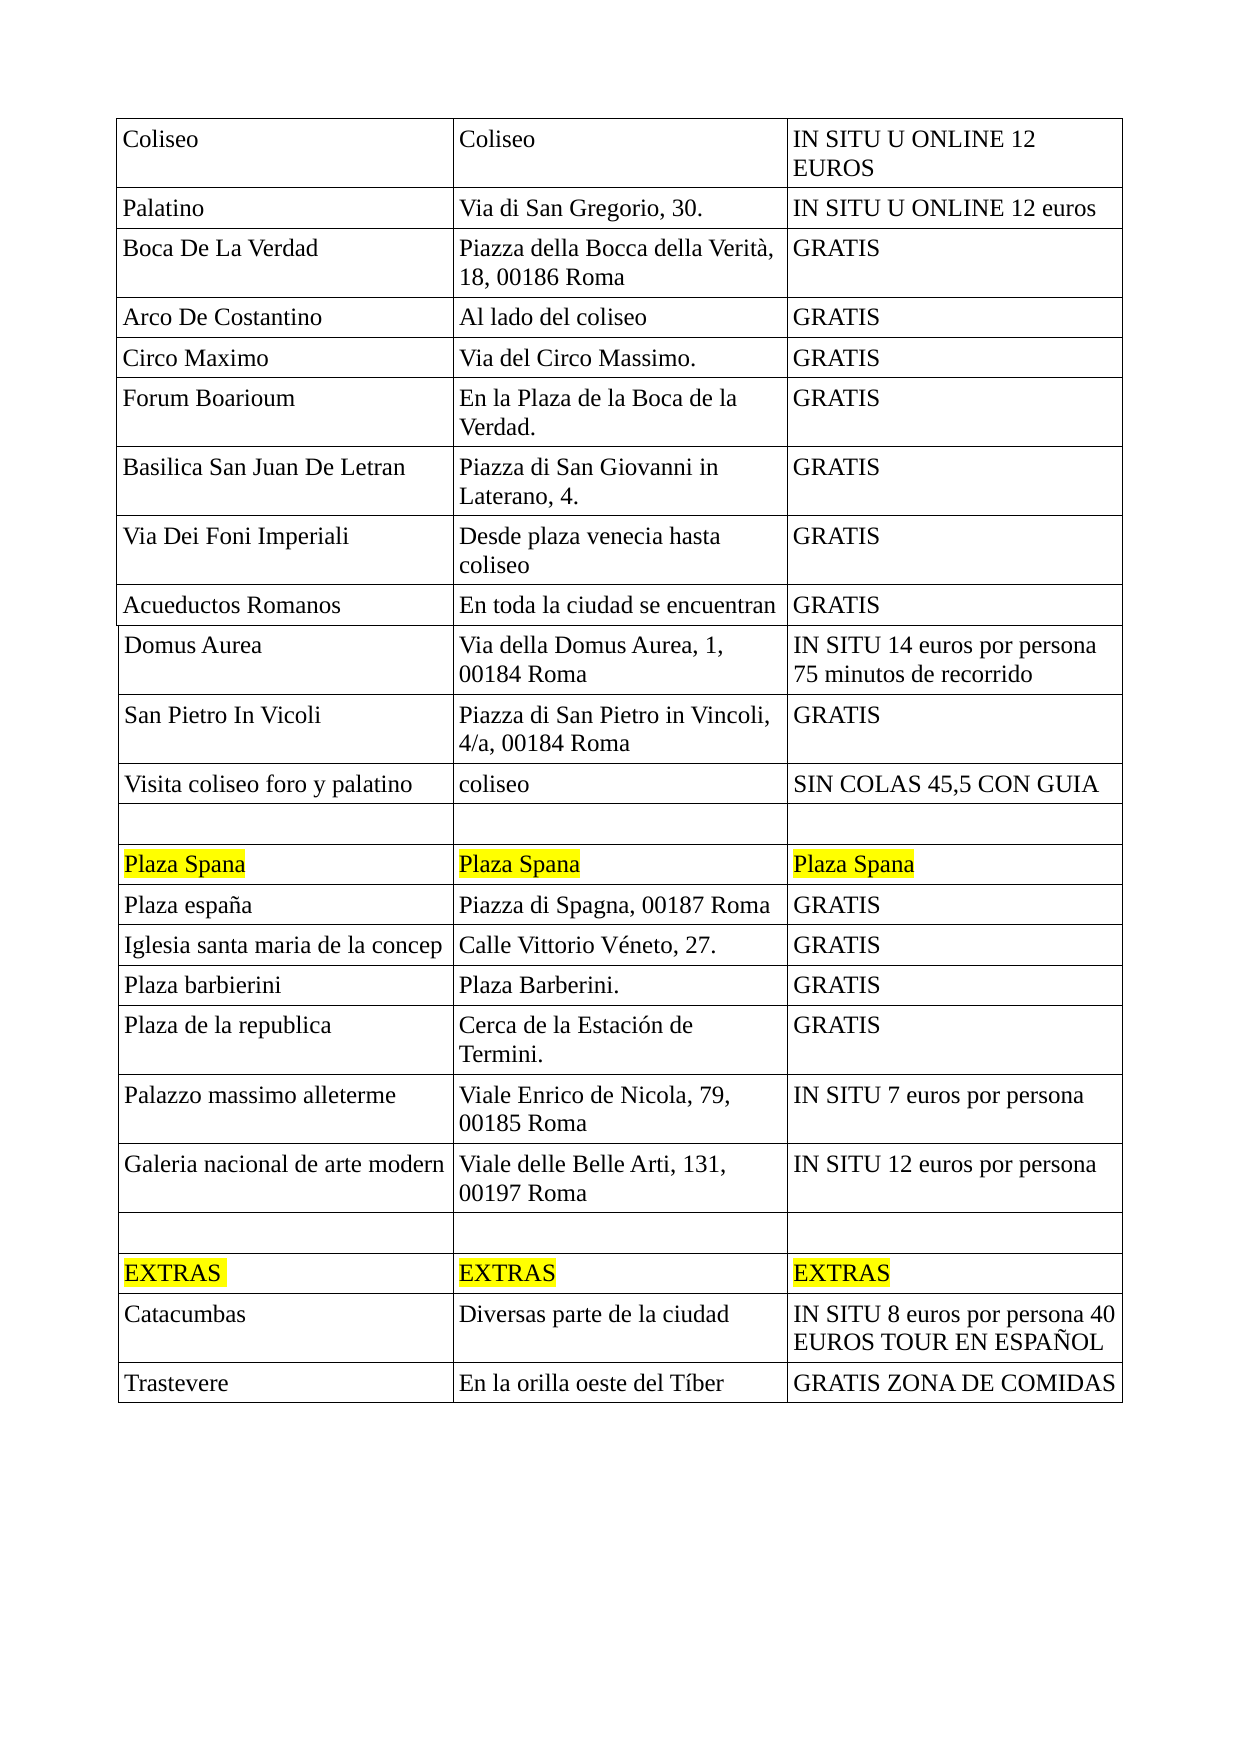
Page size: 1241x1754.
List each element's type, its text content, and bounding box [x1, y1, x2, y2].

table_cell San Pietro In Vicoli [119, 695, 453, 763]
table_cell GRATIS [788, 229, 1122, 297]
table_cell Piazza di Spagna, 00187 Roma [454, 885, 787, 924]
table_cell Iglesia santa maria de la concep [119, 925, 453, 964]
table_cell Piazza di San Giovanni in Laterano, 4. [454, 447, 787, 515]
table_cell Basilica San Juan De Letran [117, 447, 453, 515]
table_cell Visita coliseo foro y palatino [119, 764, 453, 803]
table_cell coliseo [454, 764, 787, 803]
table_cell Plaza Barberini. [454, 966, 787, 1005]
table_cell GRATIS [788, 695, 1122, 763]
table_cell EXTRAS [788, 1254, 1122, 1293]
table_cell En toda la ciudad se encuentran [454, 585, 787, 625]
table_cell Calle Vittorio Véneto, 27. [454, 925, 787, 964]
table_cell GRATIS [788, 298, 1122, 337]
table_header IN SITU 12 euros por persona [788, 1144, 1122, 1212]
table_cell Via di San Gregorio, 30. [454, 188, 787, 227]
table_header GRATIS ZONA DE COMIDAS [788, 1363, 1122, 1402]
table_cell IN SITU 7 euros por persona [788, 1075, 1122, 1143]
table_cell EXTRAS [119, 1254, 453, 1293]
table_cell GRATIS [788, 1006, 1122, 1074]
table_cell [788, 804, 1122, 843]
table_cell Plaza de la republica [119, 1006, 453, 1074]
table_cell Forum Boarioum [117, 378, 453, 446]
table_cell Coliseo [454, 119, 787, 187]
table_header Galeria nacional de arte modern [119, 1144, 453, 1212]
table_cell Via del Circo Massimo. [454, 338, 787, 377]
table_cell GRATIS [788, 378, 1122, 446]
table_cell IN SITU U ONLINE 12 euros [788, 188, 1122, 227]
table_cell GRATIS [788, 585, 1122, 625]
table_cell GRATIS [788, 338, 1122, 377]
table_cell GRATIS [788, 447, 1122, 515]
table_header Viale delle Belle Arti, 131, 00197 Roma [454, 1144, 787, 1212]
table_cell Coliseo [117, 119, 453, 187]
table_cell SIN COLAS 45,5 CON GUIA [788, 764, 1122, 803]
table_cell Desde plaza venecia hasta coliseo [454, 516, 787, 584]
table_cell IN SITU U ONLINE 12 EUROS [788, 119, 1122, 187]
table_cell [788, 1213, 1122, 1252]
table_header Domus Aurea [119, 626, 453, 694]
table_header IN SITU 8 euros por persona 40 EUROS TOUR EN ESPAÑOL [788, 1294, 1122, 1362]
table_cell Cerca de la Estación de Termini. [454, 1006, 787, 1074]
table_cell [454, 1213, 787, 1252]
table_cell Plaza Spana [119, 845, 453, 884]
table_cell Palazzo massimo alleterme [119, 1075, 453, 1143]
table_cell En la Plaza de la Boca de la Verdad. [454, 378, 787, 446]
table_cell Piazza della Bocca della Verità, 18, 00186 Roma [454, 229, 787, 297]
table_cell Acueductos Romanos [117, 585, 453, 625]
table_cell Boca De La Verdad [117, 229, 453, 297]
table_cell Arco De Costantino [117, 298, 453, 337]
table_cell Plaza barbierini [119, 966, 453, 1005]
table_header En la orilla oeste del Tíber [454, 1363, 787, 1402]
table_cell Plaza españa [119, 885, 453, 924]
table_cell [119, 1213, 453, 1252]
table_cell EXTRAS [454, 1254, 787, 1293]
table_cell GRATIS [788, 885, 1122, 924]
table_cell Piazza di San Pietro in Vincoli, 4/a, 00184 Roma [454, 695, 787, 763]
table_cell Plaza Spana [788, 845, 1122, 884]
table_header Diversas parte de la ciudad [454, 1294, 787, 1362]
table_header Via della Domus Aurea, 1, 00184 Roma [454, 626, 787, 694]
table_cell Circo Maximo [117, 338, 453, 377]
table_header Trastevere [119, 1363, 453, 1402]
table_cell Al lado del coliseo [454, 298, 787, 337]
table_header Catacumbas [119, 1294, 453, 1362]
table_cell GRATIS [788, 925, 1122, 964]
table_cell Via Dei Foni Imperiali [117, 516, 453, 584]
table_cell Palatino [117, 188, 453, 227]
table_cell Plaza Spana [454, 845, 787, 884]
table_cell Viale Enrico de Nicola, 79, 00185 Roma [454, 1075, 787, 1143]
table_cell [119, 804, 453, 843]
table_cell [454, 804, 787, 843]
table_cell GRATIS [788, 966, 1122, 1005]
table_header IN SITU 14 euros por persona 75 minutos de recorrido [788, 626, 1122, 694]
table_cell GRATIS [788, 516, 1122, 584]
